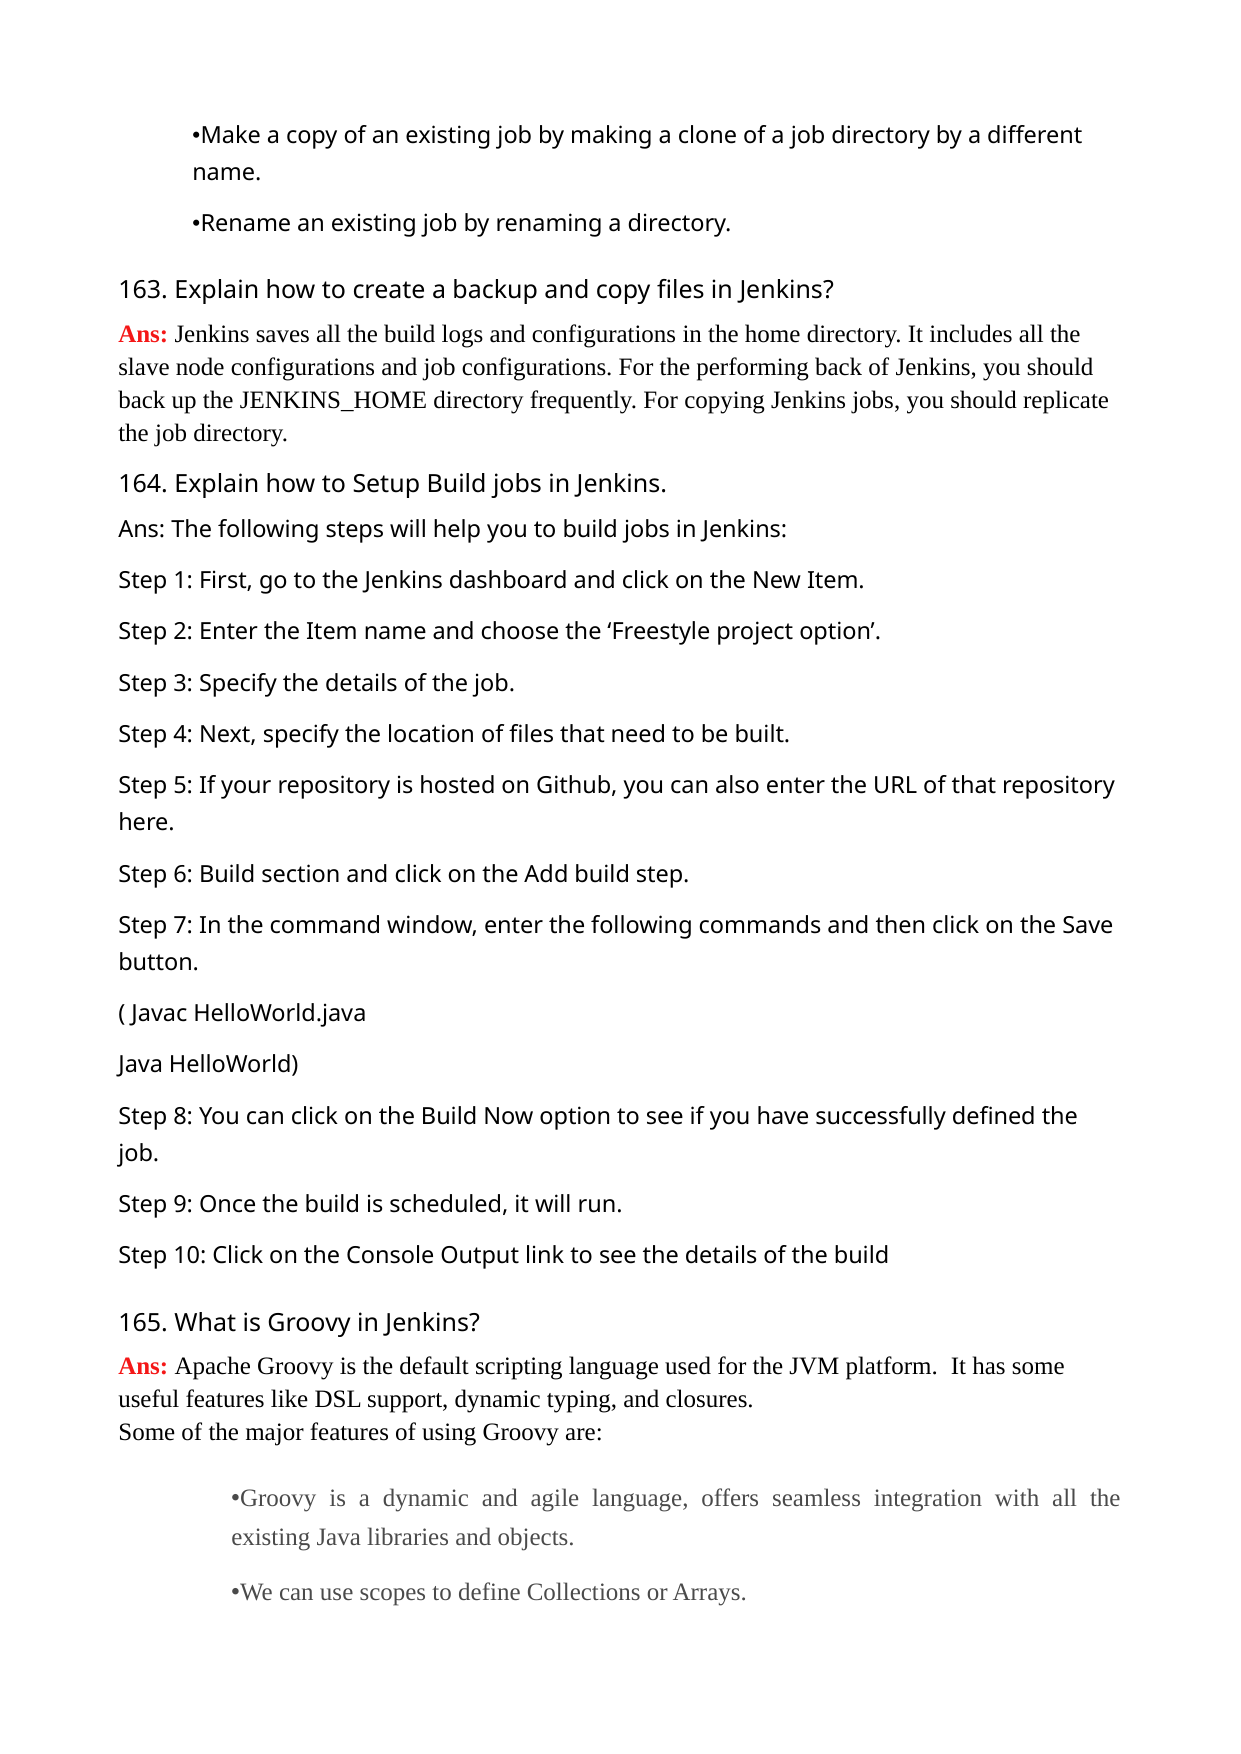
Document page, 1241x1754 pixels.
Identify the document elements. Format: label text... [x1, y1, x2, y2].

text Step 4: Next, specify the location of files that need to be built. [118, 717, 1122, 749]
text Step 7: In the command window, enter the following commands and then click on the Save button. [118, 908, 1122, 977]
text Ans: Apache Groovy is the default scripting language used for the JVM platform. It has some useful features like DSL support, dynamic typing, and closures. [118, 1351, 1122, 1413]
text Step 2: Enter the Item name and choose the ‘Freestyle project option’. [118, 615, 1122, 647]
list Rename an existing job by renaming a directory. [118, 206, 1122, 238]
text Step 6: Build section and click on the Add build step. [118, 857, 1122, 889]
list Make a copy of an existing job by making a clone of a job directory by a different name. [118, 118, 1122, 187]
list Groovy is a dynamic and agile language, offers seamless integration with all the existing Java libraries and objects. [157, 1472, 1122, 1551]
text Step 8: You can click on the Build Now option to see if you have successfully defined the job. [118, 1099, 1122, 1168]
subtitle 164. Explain how to Setup Build jobs in Jenkins. [118, 465, 1122, 499]
text Step 1: First, go to the Jenkins dashboard and click on the New Item. [118, 563, 1122, 595]
text Some of the major features of using Groovy are: [118, 1417, 1122, 1446]
subtitle 163. Explain how to create a backup and copy files in Jenkins? [118, 272, 1122, 306]
subtitle 165. What is Groovy in Jenkins? [118, 1304, 1122, 1338]
text Ans: The following steps will help you to build jobs in Jenkins: [118, 512, 1122, 544]
text Java HelloWorld) [118, 1048, 1122, 1080]
text Step 10: Click on the Console Output link to see the details of the build [118, 1238, 1122, 1271]
text ( Javac HelloWorld.java [118, 996, 1122, 1028]
text Step 9: Once the build is scheduled, it will run. [118, 1187, 1122, 1219]
text Step 5: If your repository is hosted on Github, you can also enter the URL of that repository here. [118, 769, 1122, 837]
text Step 3: Specify the details of the job. [118, 666, 1122, 698]
list We can use scopes to define Collections or Arrays. [157, 1566, 1122, 1605]
text Ans: Jenkins saves all the build logs and configurations in the home directory. It includes all the slave node configurations and job configurations. For the performing back of Jenkins, you should back up the JENKINS_HOME directory frequently. For copying Jenkins jobs, you should replicate the job directory. [118, 319, 1122, 447]
